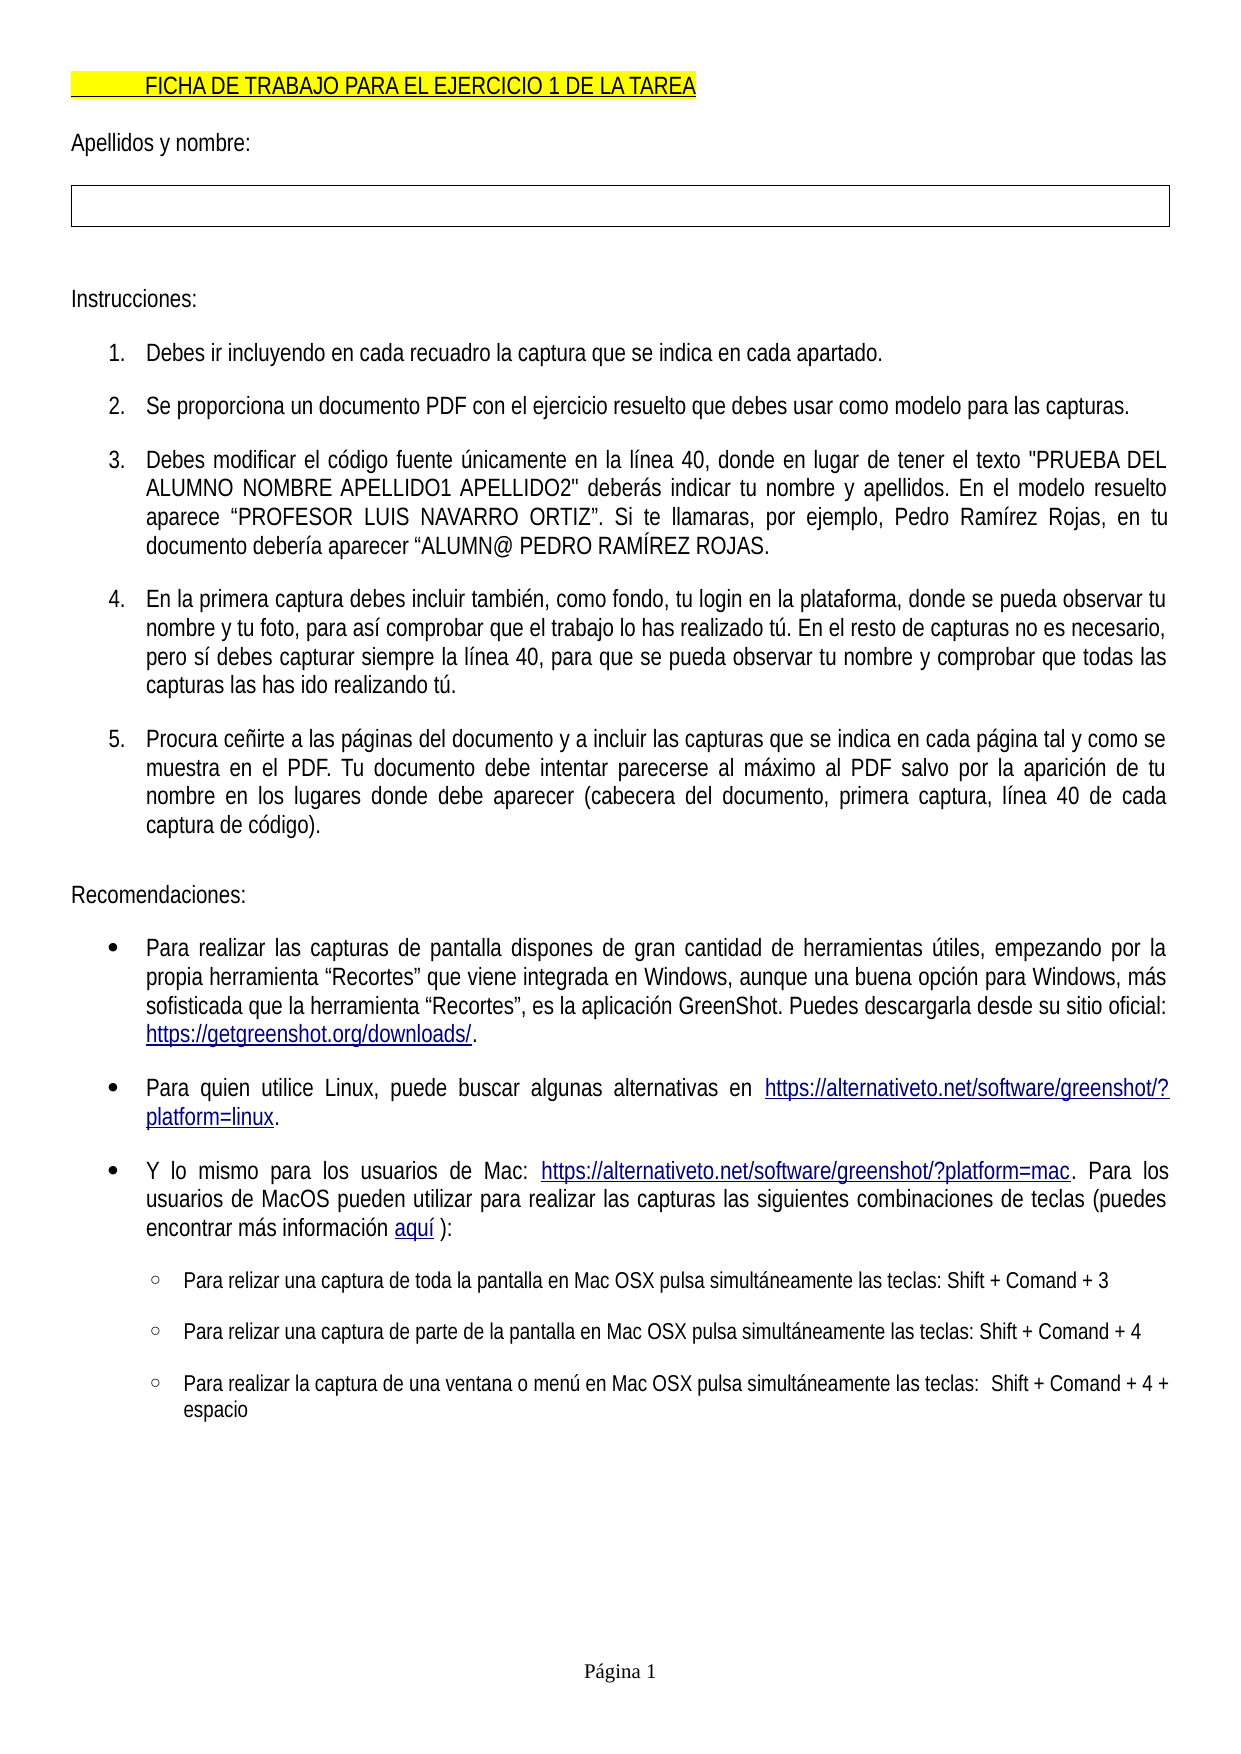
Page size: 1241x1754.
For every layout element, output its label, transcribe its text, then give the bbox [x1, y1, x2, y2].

list Y lo mismo para los usuarios de Mac: https://alternativeto.net/software/greenshot/?platform=mac. Para los usuarios de MacOS pueden utilizar para realizar las capturas las siguientes combinaciones de teclas (puedes encontrar más información aquí ): [109, 1156, 1169, 1242]
text Recomendaciones: [71, 880, 1169, 908]
table_header [72, 186, 1169, 226]
list Procura ceñirte a las páginas del documento y a incluir las capturas que se indica en cada página tal y como se muestra en el PDF. Tu documento debe intentar parecerse al máximo al PDF salvo por la aparición de tu nombre en los lugares donde debe aparecer (cabecera del documento, primera captura, línea 40 de cada captura de código). [108, 724, 1169, 838]
text Instrucciones: [71, 284, 1169, 312]
list Para realizar las capturas de pantalla dispones de gran cantidad de herramientas útiles, empezando por la propia herramienta “Recortes” que viene integrada en Windows, aunque una buena opción para Windows, más sofisticada que la herramienta “Recortes”, es la aplicación GreenShot. Puedes descargarla desde su sitio oficial: https://getgreenshot.org/downloads/. [109, 933, 1169, 1048]
list Debes ir incluyendo en cada recuadro la captura que se indica en cada apartado. [108, 337, 1169, 366]
list Para relizar una captura de toda la pantalla en Mac OSX pulsa simultáneamente las teclas: Shift + Comand + 3 [146, 1267, 1169, 1293]
list En la primera captura debes incluir también, como fondo, tu login en la plataforma, donde se pueda observar tu nombre y tu foto, para así comprobar que el trabajo lo has realizado tú. En el resto de capturas no es necesario, pero sí debes capturar siempre la línea 40, para que se pueda observar tu nombre y comprobar que todas las capturas las has ido realizando tú. [108, 584, 1169, 699]
list Para relizar una captura de parte de la pantalla en Mac OSX pulsa simultáneamente las teclas: Shift + Comand + 4 [146, 1318, 1169, 1344]
list Para realizar la captura de una ventana o menú en Mac OSX pulsa simultáneamente las teclas: Shift + Comand + 4 + espacio [146, 1369, 1169, 1422]
list Debes modificar el código fuente únicamente en la línea 40, donde en lugar de tener el texto "PRUEBA DEL ALUMNO NOMBRE APELLIDO1 APELLIDO2" deberás indicar tu nombre y apellidos. En el modelo resuelto aparece “PROFESOR LUIS NAVARRO ORTIZ”. Si te llamaras, por ejemplo, Pedro Ramírez Rojas, en tu documento debería aparecer “ALUMN@ PEDRO RAMÍREZ ROJAS. [108, 445, 1169, 559]
list Se proporciona un documento PDF con el ejercicio resuelto que debes usar como modelo para las capturas. [108, 391, 1169, 420]
text FICHA DE TRABAJO PARA EL EJERCICIO 1 DE LA TAREA [71, 71, 1169, 99]
list Para quien utilice Linux, puede buscar algunas alternativas en https://alternativeto.net/software/greenshot/?platform=linux. [109, 1073, 1169, 1131]
text Apellidos y nombre: [71, 128, 1169, 157]
